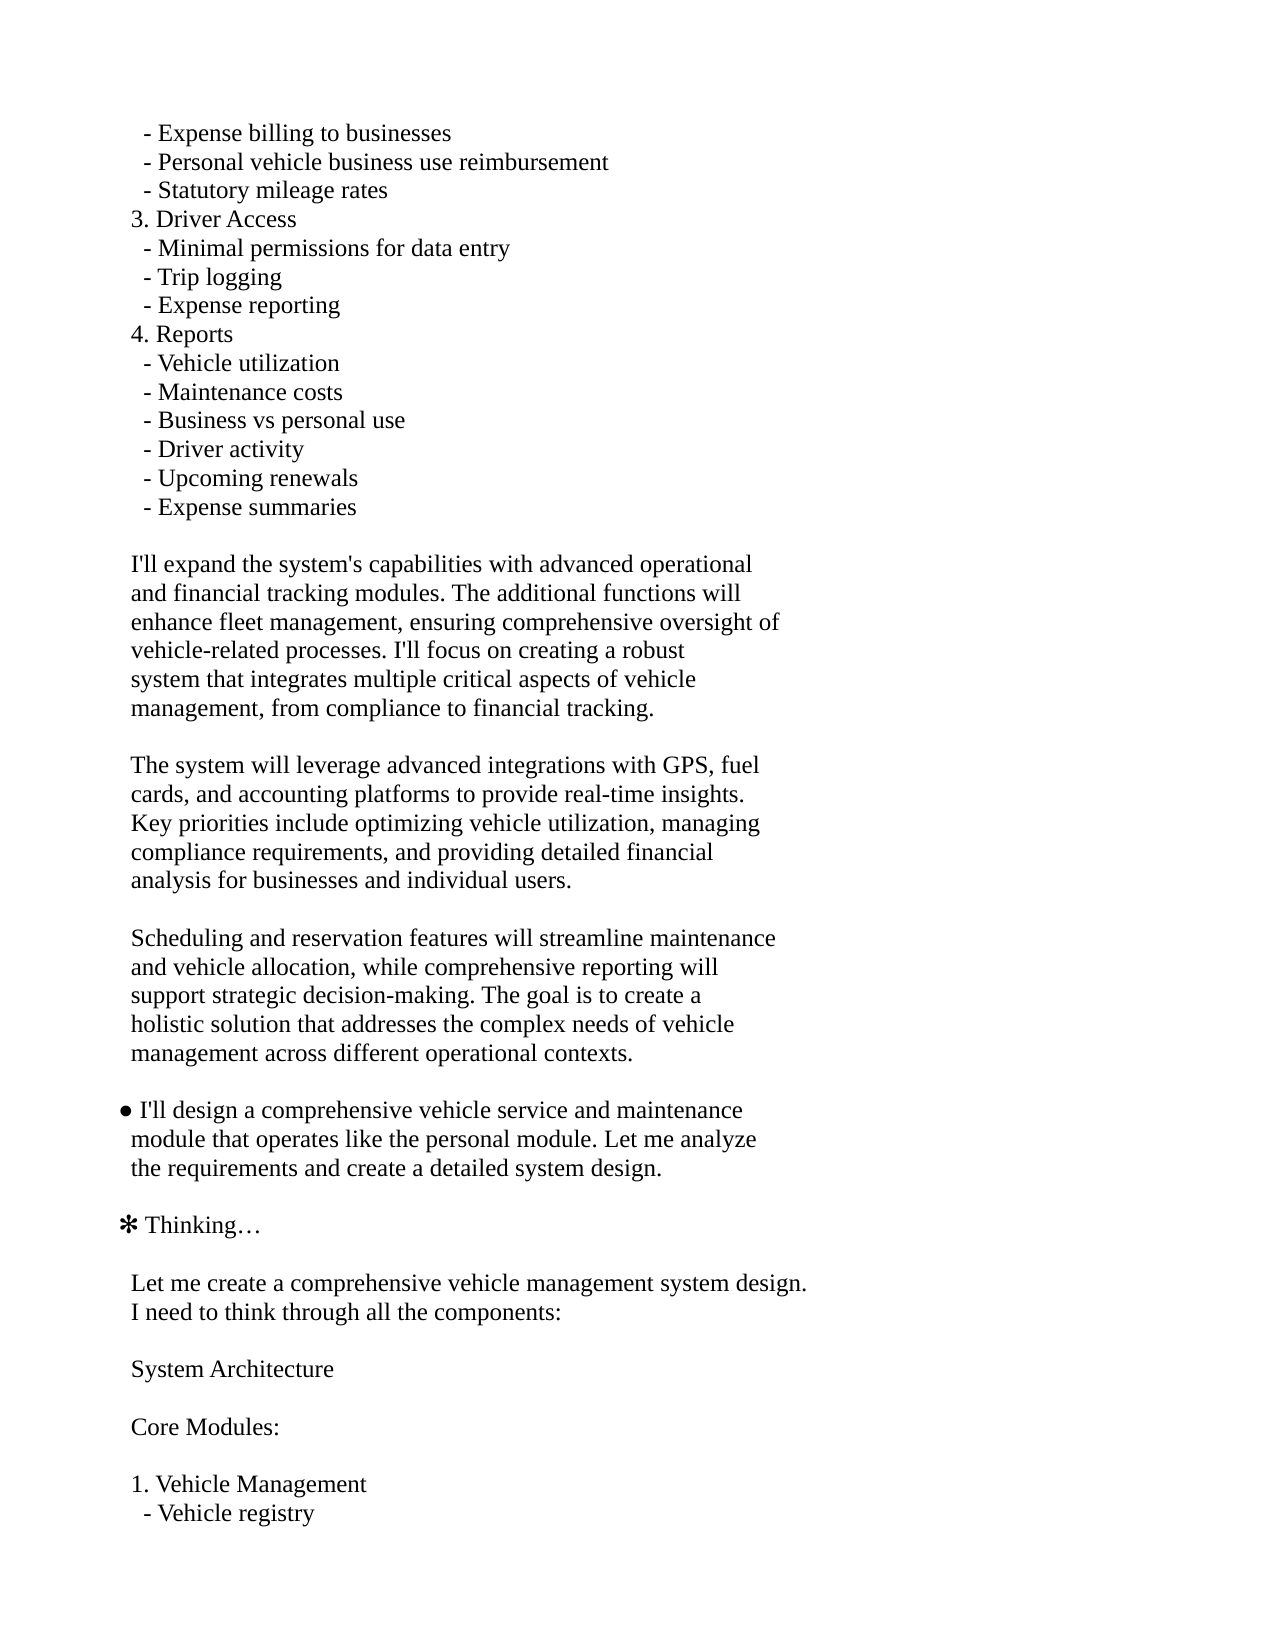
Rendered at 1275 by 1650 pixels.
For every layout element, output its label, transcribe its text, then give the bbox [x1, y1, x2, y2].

text The system will leverage advanced integrations with GPS, fuel [118, 751, 1157, 779]
text - Vehicle utilization [118, 348, 1157, 377]
text holistic solution that addresses the complex needs of vehicle [118, 1009, 1157, 1038]
text Let me create a comprehensive vehicle management system design. [118, 1268, 1157, 1297]
text - Upcoming renewals [118, 463, 1157, 492]
text enhance fleet management, ensuring comprehensive oversight of [118, 607, 1157, 636]
text system that integrates multiple critical aspects of vehicle [118, 664, 1157, 693]
text vehicle-related processes. I'll focus on creating a robust [118, 636, 1157, 664]
text - Expense summaries [118, 492, 1157, 521]
text compliance requirements, and providing detailed financial [118, 837, 1157, 866]
text the requirements and create a detailed system design. [118, 1153, 1157, 1182]
text System Architecture [118, 1354, 1157, 1383]
text and financial tracking modules. The additional functions will [118, 578, 1157, 607]
text ● I'll design a comprehensive vehicle service and maintenance [118, 1096, 1157, 1124]
text I need to think through all the components: [118, 1297, 1157, 1326]
text analysis for businesses and individual users. [118, 866, 1157, 894]
text support strategic decision-making. The goal is to create a [118, 981, 1157, 1009]
text 1. Vehicle Management [118, 1469, 1157, 1498]
text - Trip logging [118, 262, 1157, 291]
text and vehicle allocation, while comprehensive reporting will [118, 952, 1157, 981]
text - Minimal permissions for data entry [118, 233, 1157, 262]
text - Personal vehicle business use reimbursement [118, 147, 1157, 176]
text Key priorities include optimizing vehicle utilization, managing [118, 808, 1157, 837]
text Scheduling and reservation features will streamline maintenance [118, 923, 1157, 952]
text management across different operational contexts. [118, 1038, 1157, 1067]
text module that operates like the personal module. Let me analyze [118, 1124, 1157, 1153]
text 3. Driver Access [118, 204, 1157, 233]
text - Driver activity [118, 434, 1157, 463]
text cards, and accounting platforms to provide real-time insights. [118, 779, 1157, 808]
text - Statutory mileage rates [118, 176, 1157, 204]
text - Expense billing to businesses [118, 118, 1157, 147]
text - Business vs personal use [118, 406, 1157, 434]
text ✻ Thinking… [118, 1211, 1157, 1239]
text management, from compliance to financial tracking. [118, 693, 1157, 722]
text - Maintenance costs [118, 377, 1157, 406]
text - Expense reporting [118, 291, 1157, 319]
text I'll expand the system's capabilities with advanced operational [118, 549, 1157, 578]
text - Vehicle registry [118, 1498, 1157, 1527]
text 4. Reports [118, 319, 1157, 348]
text Core Modules: [118, 1412, 1157, 1441]
